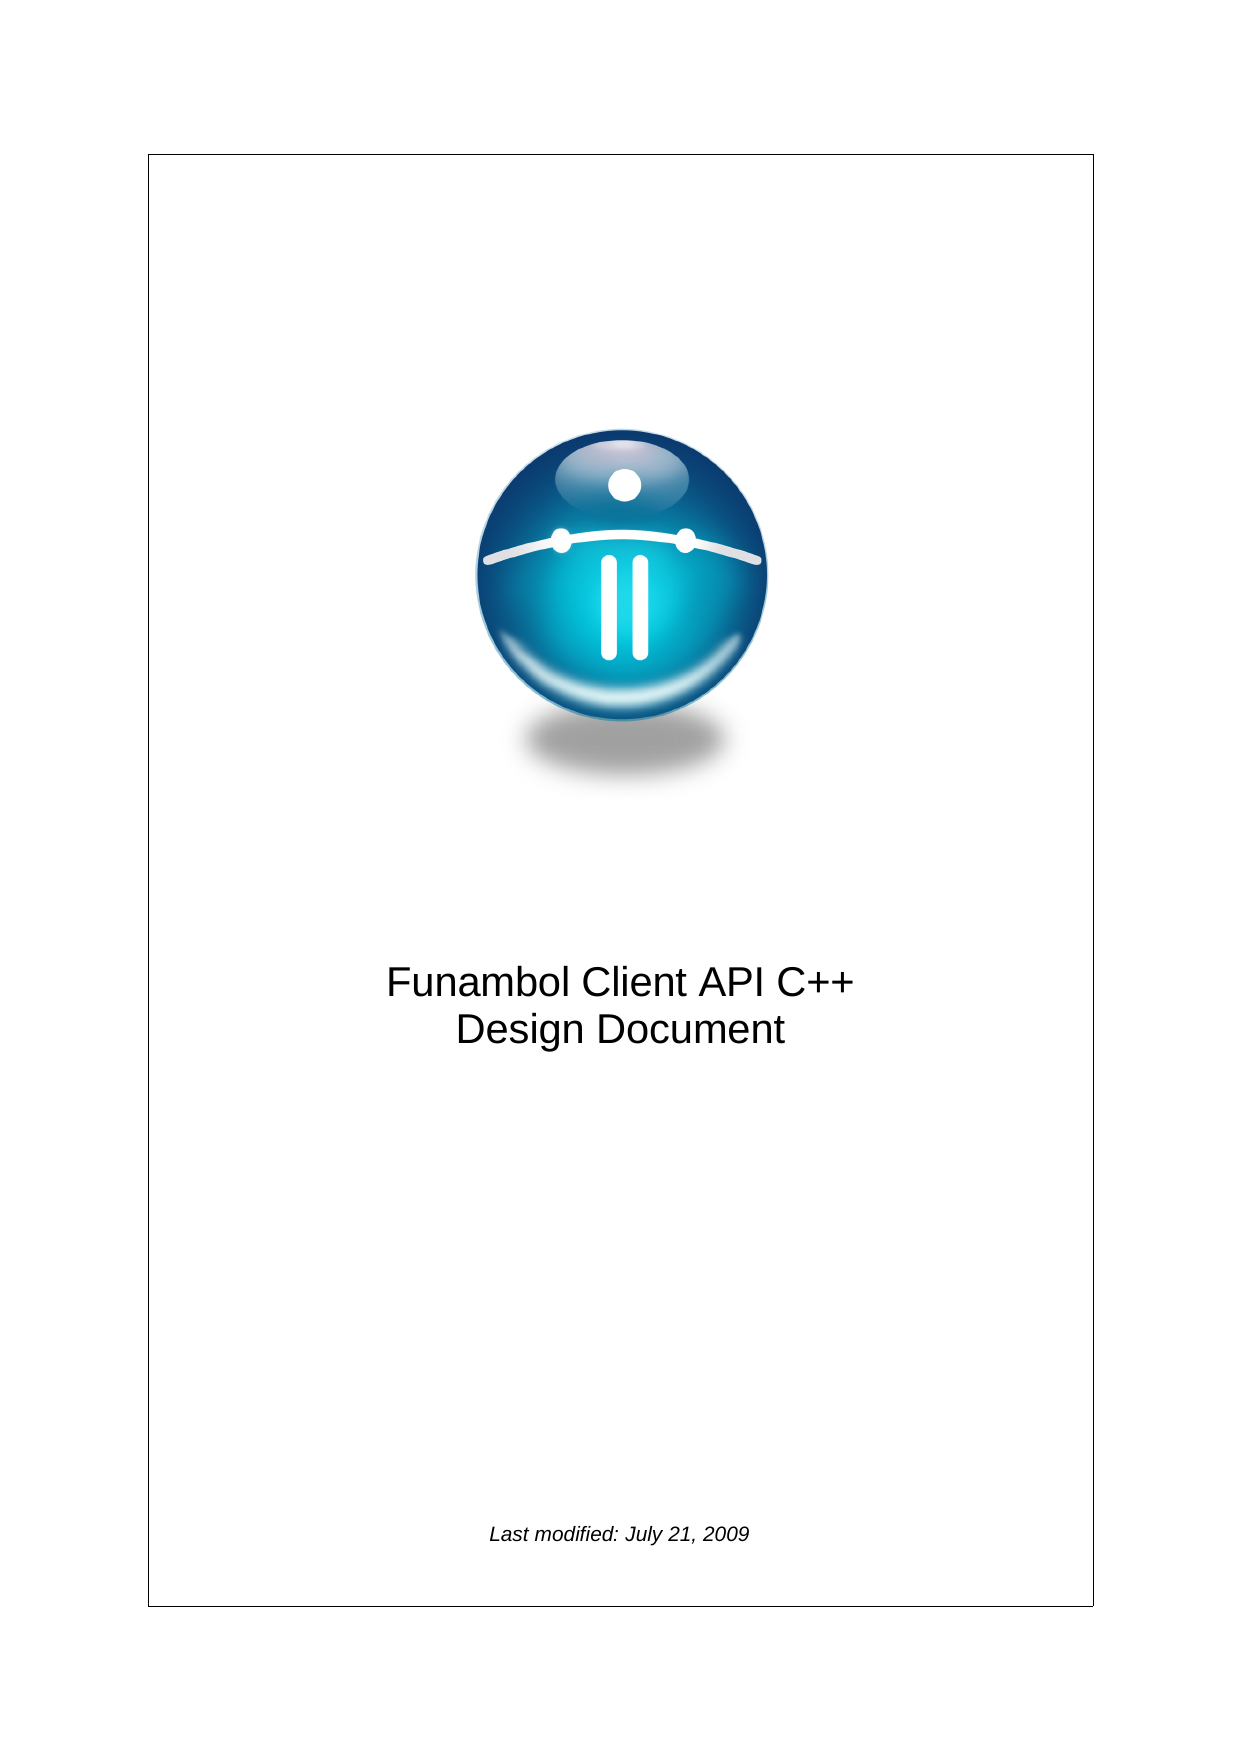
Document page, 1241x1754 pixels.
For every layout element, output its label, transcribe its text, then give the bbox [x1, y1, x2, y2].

text Design Document [151, 1006, 1089, 1052]
text Last modified: July 21, 2009 [151, 1523, 1089, 1546]
picture [465, 420, 775, 810]
text Funambol Client API C++ [151, 959, 1089, 1006]
